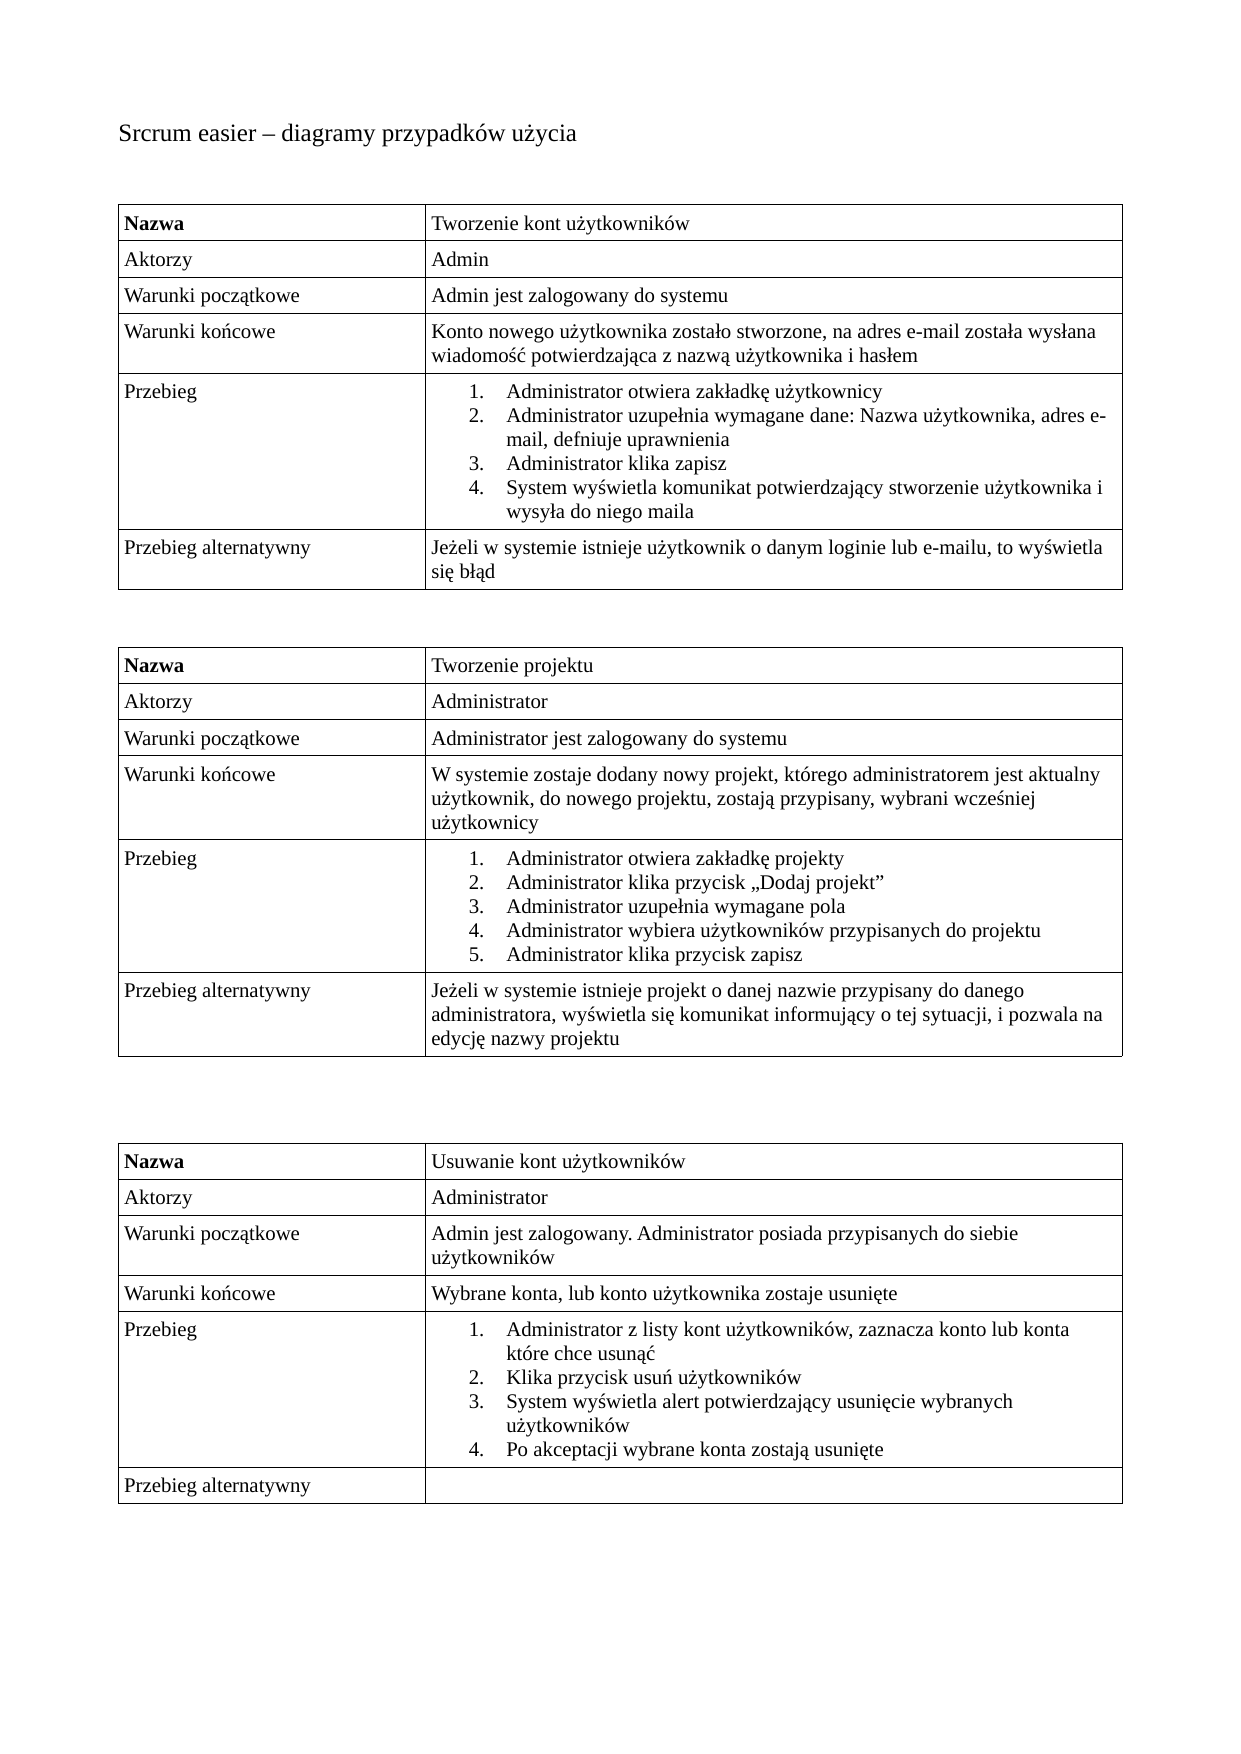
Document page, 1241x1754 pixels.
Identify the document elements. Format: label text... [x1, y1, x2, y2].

table_header Nazwa [119, 205, 425, 240]
table_cell Admin [426, 241, 1122, 276]
table_cell Administrator [426, 1180, 1122, 1215]
table_cell Aktorzy [119, 1180, 425, 1215]
table_cell W systemie zostaje dodany nowy projekt, którego administratorem jest aktualny użytkownik, do nowego projektu, zostają przypisany, wybrani wcześniej użytkownicy [426, 756, 1122, 839]
table_cell Przebieg alternatywny [119, 973, 425, 1056]
table_cell Przebieg [119, 1312, 425, 1467]
table_cell Jeżeli w systemie istnieje projekt o danej nazwie przypisany do danego administratora, wyświetla się komunikat informujący o tej sytuacji, i pozwala na edycję nazwy projektu [426, 973, 1122, 1056]
table_cell Przebieg alternatywny [119, 530, 425, 589]
text Srcrum easier – diagramy przypadków użycia [118, 118, 1122, 147]
table_header Nazwa [119, 648, 425, 683]
table_header Usuwanie kont użytkowników [426, 1144, 1122, 1179]
table_cell Warunki początkowe [119, 720, 425, 755]
table_cell Warunki końcowe [119, 1276, 425, 1311]
table_cell Admin jest zalogowany do systemu [426, 278, 1122, 312]
table_cell Administrator otwiera zakładkę użytkownicy Administrator uzupełnia wymagane dane: Nazwa użytkownika, adres e-mail, defniuje uprawnienia Administrator klika zapisz System wyświetla komunikat potwierdzający stworzenie użytkownika i wysyła do niego maila [426, 374, 1122, 529]
table_cell Przebieg [119, 374, 425, 529]
table_cell Warunki końcowe [119, 756, 425, 839]
table_cell Administrator jest zalogowany do systemu [426, 720, 1122, 755]
table_header Tworzenie projektu [426, 648, 1122, 683]
table_cell Admin jest zalogowany. Administrator posiada przypisanych do siebie użytkowników [426, 1216, 1122, 1275]
table_cell Aktorzy [119, 241, 425, 276]
table_cell Aktorzy [119, 684, 425, 719]
table_cell Administrator z listy kont użytkowników, zaznacza konto lub konta które chce usunąć Klika przycisk usuń użytkowników System wyświetla alert potwierdzający usunięcie wybranych użytkowników Po akceptacji wybrane konta zostają usunięte [426, 1312, 1122, 1467]
table_cell Warunki początkowe [119, 278, 425, 312]
table_cell [426, 1468, 1122, 1503]
table_cell Przebieg alternatywny [119, 1468, 425, 1503]
table_cell Administrator otwiera zakładkę projekty Administrator klika przycisk „Dodaj projekt” Administrator uzupełnia wymagane pola Administrator wybiera użytkowników przypisanych do projektu Administrator klika przycisk zapisz [426, 840, 1122, 972]
table_header Tworzenie kont użytkowników [426, 205, 1122, 240]
table_cell Warunki początkowe [119, 1216, 425, 1275]
table_cell Jeżeli w systemie istnieje użytkownik o danym loginie lub e-mailu, to wyświetla się błąd [426, 530, 1122, 589]
table_cell Wybrane konta, lub konto użytkownika zostaje usunięte [426, 1276, 1122, 1311]
table_header Nazwa [119, 1144, 425, 1179]
table_cell Przebieg [119, 840, 425, 972]
table_cell Konto nowego użytkownika zostało stworzone, na adres e-mail została wysłana wiadomość potwierdzająca z nazwą użytkownika i hasłem [426, 314, 1122, 373]
table_cell Administrator [426, 684, 1122, 719]
table_cell Warunki końcowe [119, 314, 425, 373]
